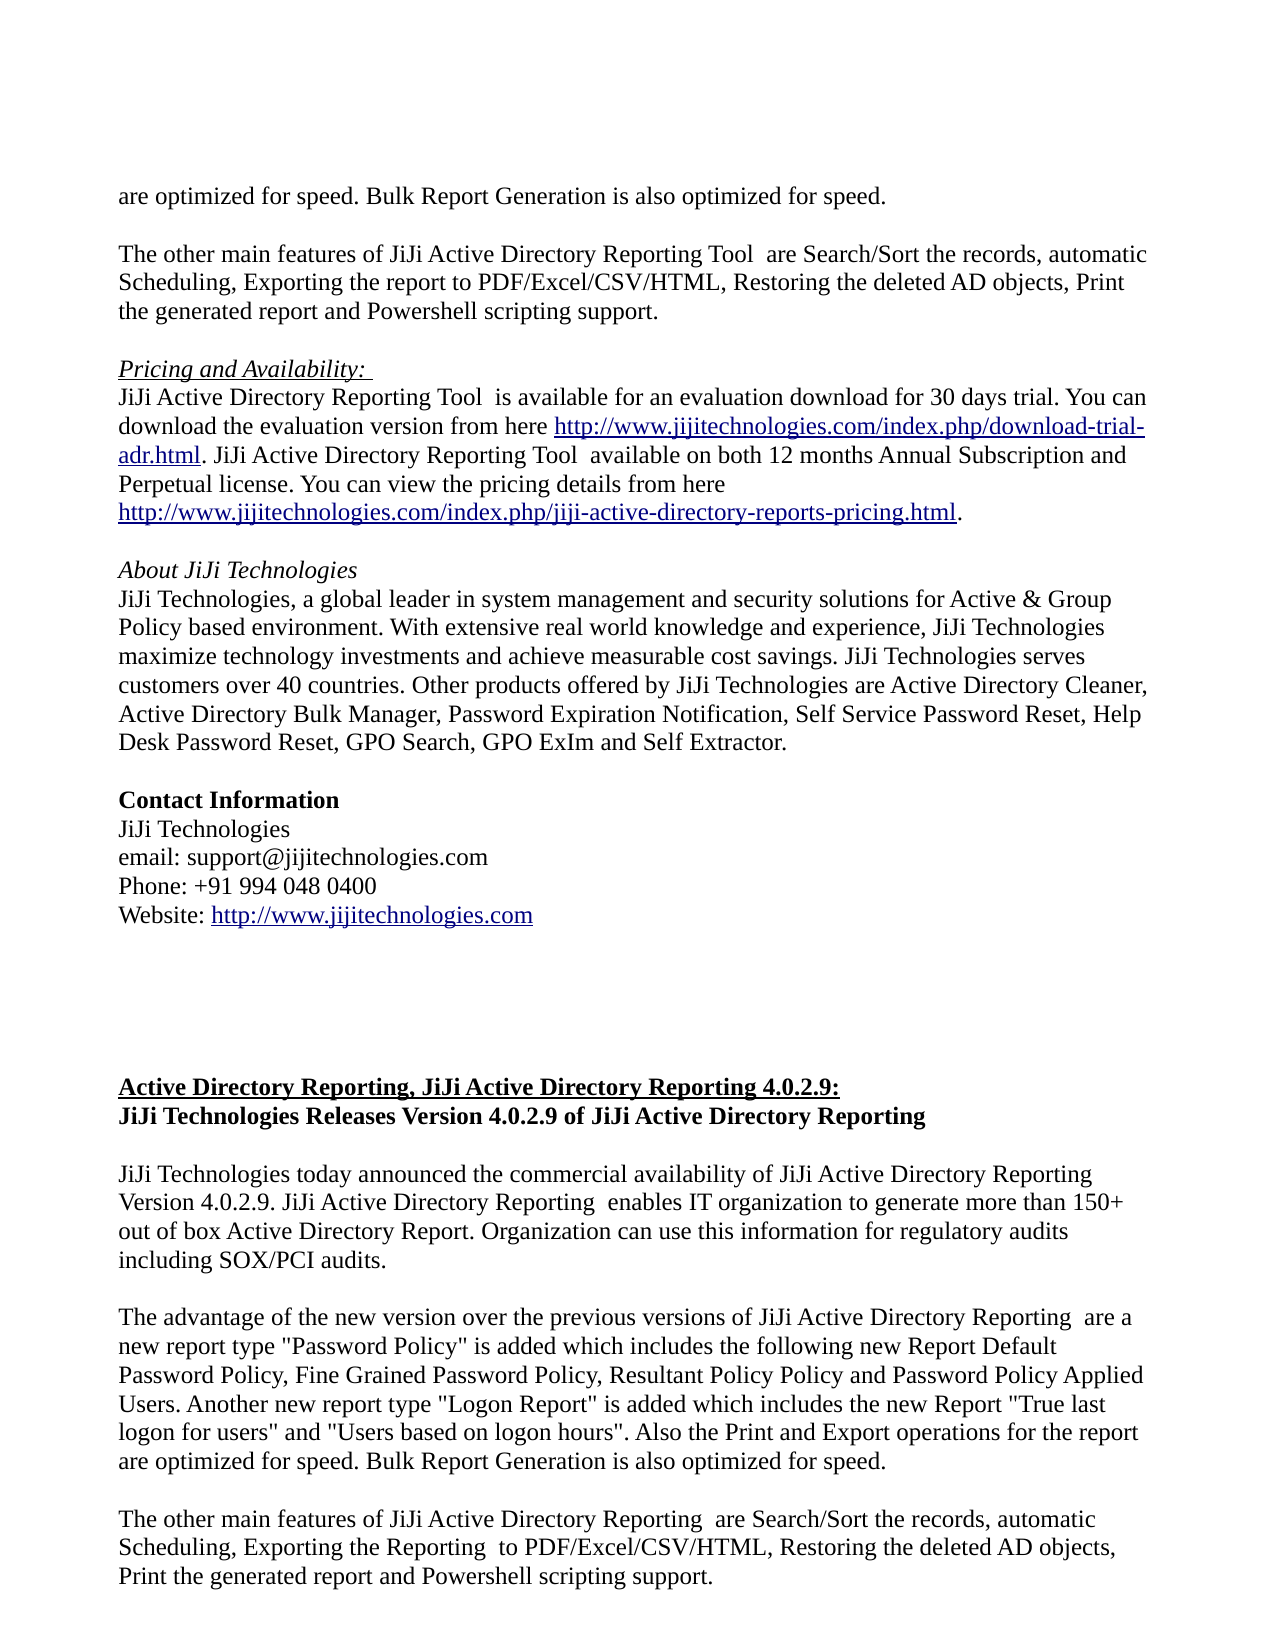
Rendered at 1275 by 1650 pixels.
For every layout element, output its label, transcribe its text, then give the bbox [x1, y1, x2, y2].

text JiJi Technologies Releases Version 4.0.2.9 of JiJi Active Directory Reporting JiJi Technologies today announced the commercial availability of JiJi Active Directory Reporting Version 4.0.2.9. JiJi Active Directory Reporting enables IT organization to generate more than 150+ out of box Active Directory Report. Organization can use this information for regulatory audits including SOX/PCI audits. The advantage of the new version over the previous versions of JiJi Active Directory Reporting are a new report type "Password Policy" is added which includes the following new Report Default Password Policy, Fine Grained Password Policy, Resultant Policy Policy and Password Policy Applied Users. Another new report type "Logon Report" is added which includes the new Report "True last logon for users" and "Users based on logon hours". Also the Print and Export operations for the report are optimized for speed. Bulk Report Generation is also optimized for speed. The other main features of JiJi Active Directory Reporting are Search/Sort the records, automatic Scheduling, Exporting the Reporting to PDF/Excel/CSV/HTML, Restoring the deleted AD objects, Print the generated report and Powershell scripting support. [118, 1101, 1158, 1590]
text Active Directory Reporting, JiJi Active Directory Reporting 4.0.2.9: [118, 1072, 1157, 1101]
text are optimized for speed. Bulk Report Generation is also optimized for speed. The other main features of JiJi Active Directory Reporting Tool are Search/Sort the records, automatic Scheduling, Exporting the report to PDF/Excel/CSV/HTML, Restoring the deleted AD objects, Print the generated report and Powershell scripting support. Pricing and Availability: JiJi Active Directory Reporting Tool is available for an evaluation download for 30 days trial. You can download the evaluation version from here http://www.jijitechnologies.com/index.php/download-trial-adr.html. JiJi Active Directory Reporting Tool available on both 12 months Annual Subscription and Perpetual license. You can view the pricing details from here http://www.jijitechnologies.com/index.php/jiji-active-directory-reports-pricing.html. About JiJi Technologies JiJi Technologies, a global leader in system management and security solutions for Active & Group Policy based environment. With extensive real world knowledge and experience, JiJi Technologies maximize technology investments and achieve measurable cost savings. JiJi Technologies serves customers over 40 countries. Other products offered by JiJi Technologies are Active Directory Cleaner, Active Directory Bulk Manager, Password Expiration Notification, Self Service Password Reset, Help Desk Password Reset, GPO Search, GPO ExIm and Self Extractor. Contact Information JiJi Technologies email: support@jijitechnologies.com Phone: +91 994 048 0400 Website: http://www.jijitechnologies.com [118, 181, 1157, 929]
